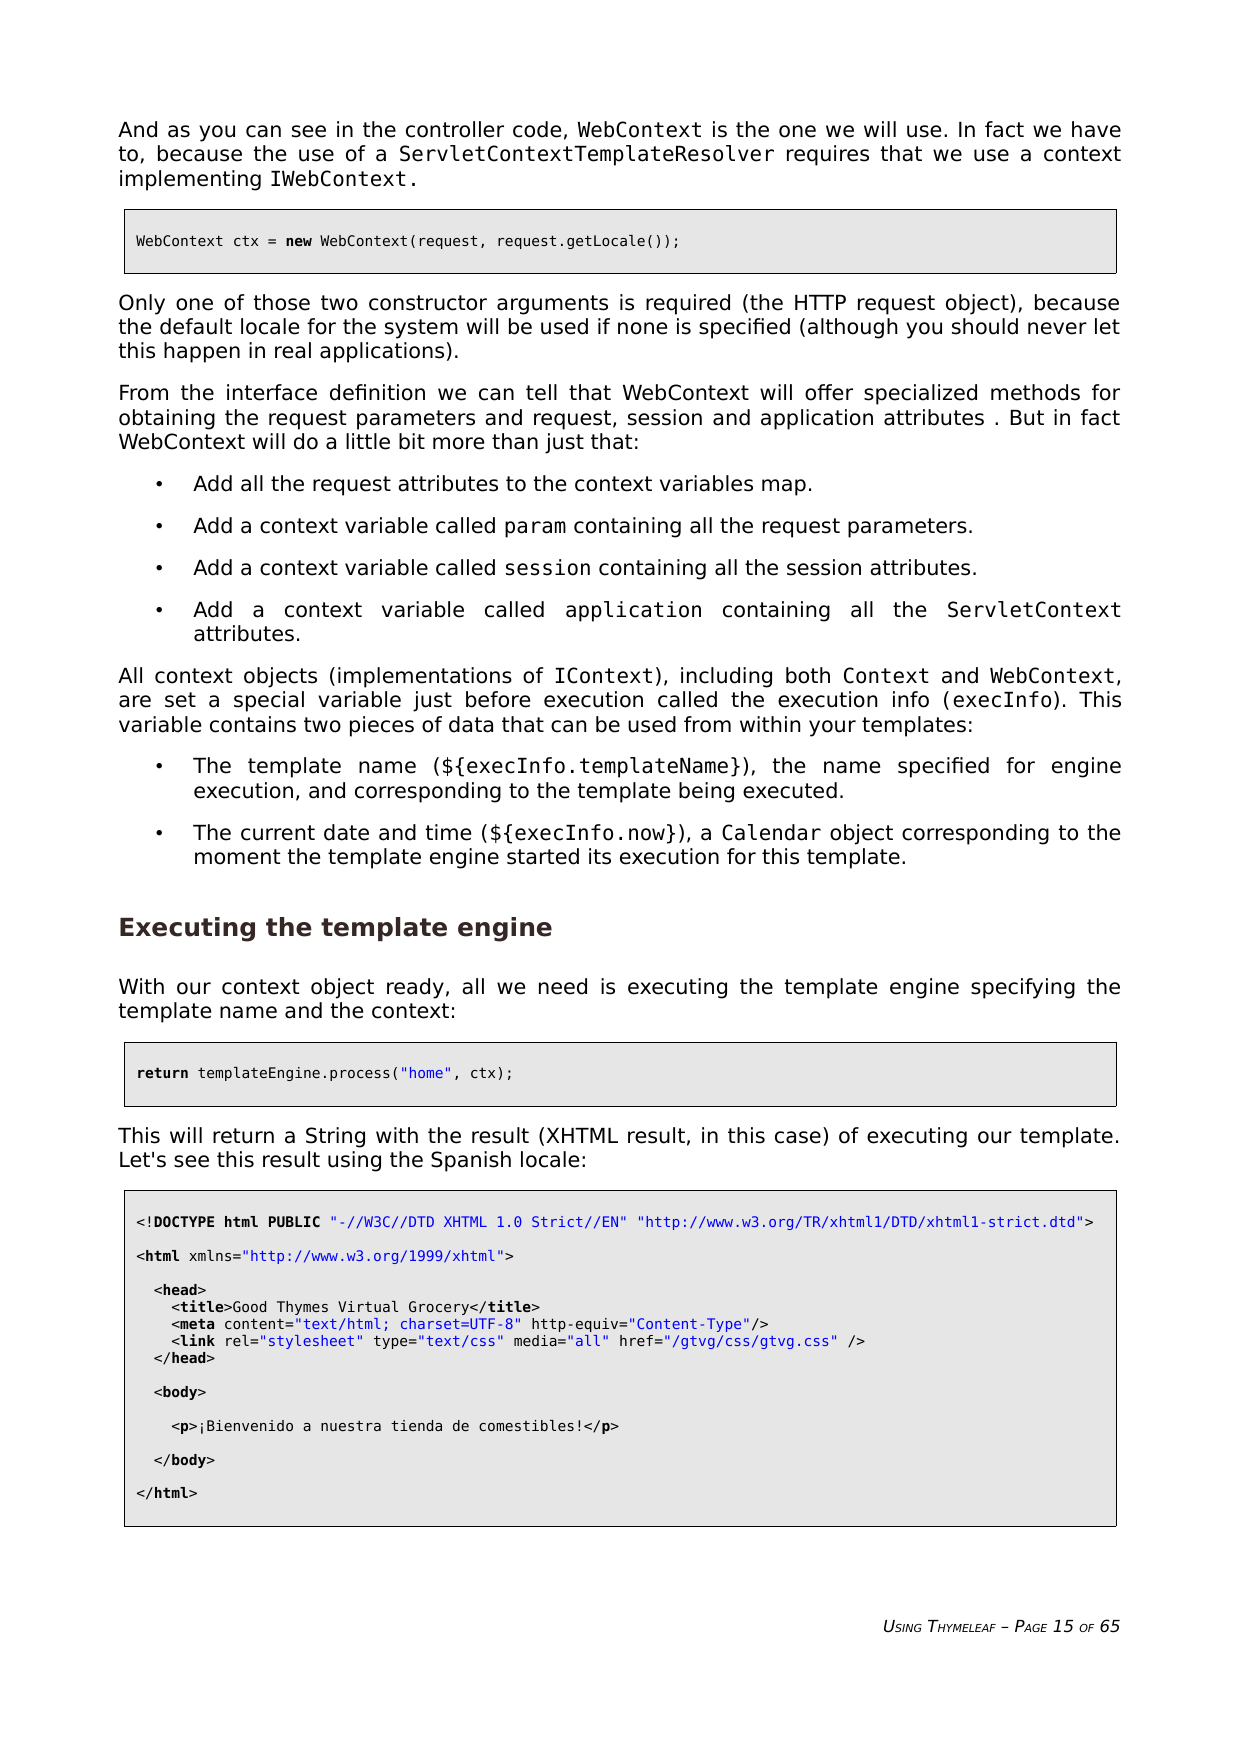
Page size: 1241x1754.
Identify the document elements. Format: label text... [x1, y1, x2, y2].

list The template name (${execInfo.templateName}), the name specified for engine execution, and corresponding to the template being executed. [156, 754, 1122, 803]
text With our context object ready, all we need is executing the template engine specifying the template name and the context: [118, 975, 1122, 1024]
text From the interface definition we can tell that WebContext will offer specialized methods for obtaining the request parameters and request, session and application attributes . But in fact WebContext will do a little bit more than just that: [118, 381, 1122, 454]
list The current date and time (${execInfo.now}), a Calendar object corresponding to the moment the template engine started its execution for this template. [156, 821, 1122, 869]
list Add all the request attributes to the context variables map. [156, 472, 1122, 496]
text <!DOCTYPE html PUBLIC "-//W3C//DTD XHTML 1.0 Strict//EN" "http://www.w3.org/TR/xhtml1/DTD/xhtml1-strict.dtd"> <html xmlns="http://www.w3.org/1999/xhtml"> <head> <title>Good Thymes Virtual Grocery</title> <meta content="text/html; charset=UTF-8" http-equiv="Content-Type"/> <link rel="stylesheet" type="text/css" media="all" href="/gtvg/css/gtvg.css" /> </head> <body> <p>¡Bienvenido a nuestra tienda de comestibles!</p> </body> </html> [125, 1191, 1116, 1526]
text And as you can see in the controller code, WebContext is the one we will use. In fact we have to, because the use of a ServletContextTemplateResolver requires that we use a context implementing IWebContext. [118, 118, 1122, 191]
text Only one of those two constructor arguments is required (the HTTP request object), because the default locale for the system will be used if none is specified (although you should never let this happen in real applications). [118, 291, 1122, 364]
text This will return a String with the result (XHTML result, in this case) of executing our template. Let's see this result using the Spanish locale: [118, 1124, 1122, 1172]
list Add a context variable called session containing all the session attributes. [156, 556, 1122, 580]
text WebContext ctx = new WebContext(request, request.getLocale()); [125, 210, 1116, 273]
list Add a context variable called application containing all the ServletContext attributes. [156, 598, 1122, 646]
list Add a context variable called param containing all the request parameters. [156, 514, 1122, 538]
subtitle Executing the template engine [118, 914, 1122, 943]
text All context objects (implementations of IContext), including both Context and WebContext, are set a special variable just before execution called the execution info (execInfo). This variable contains two pieces of data that can be used from within your templates: [118, 664, 1122, 737]
text return templateEngine.process("home", ctx); [125, 1043, 1116, 1106]
